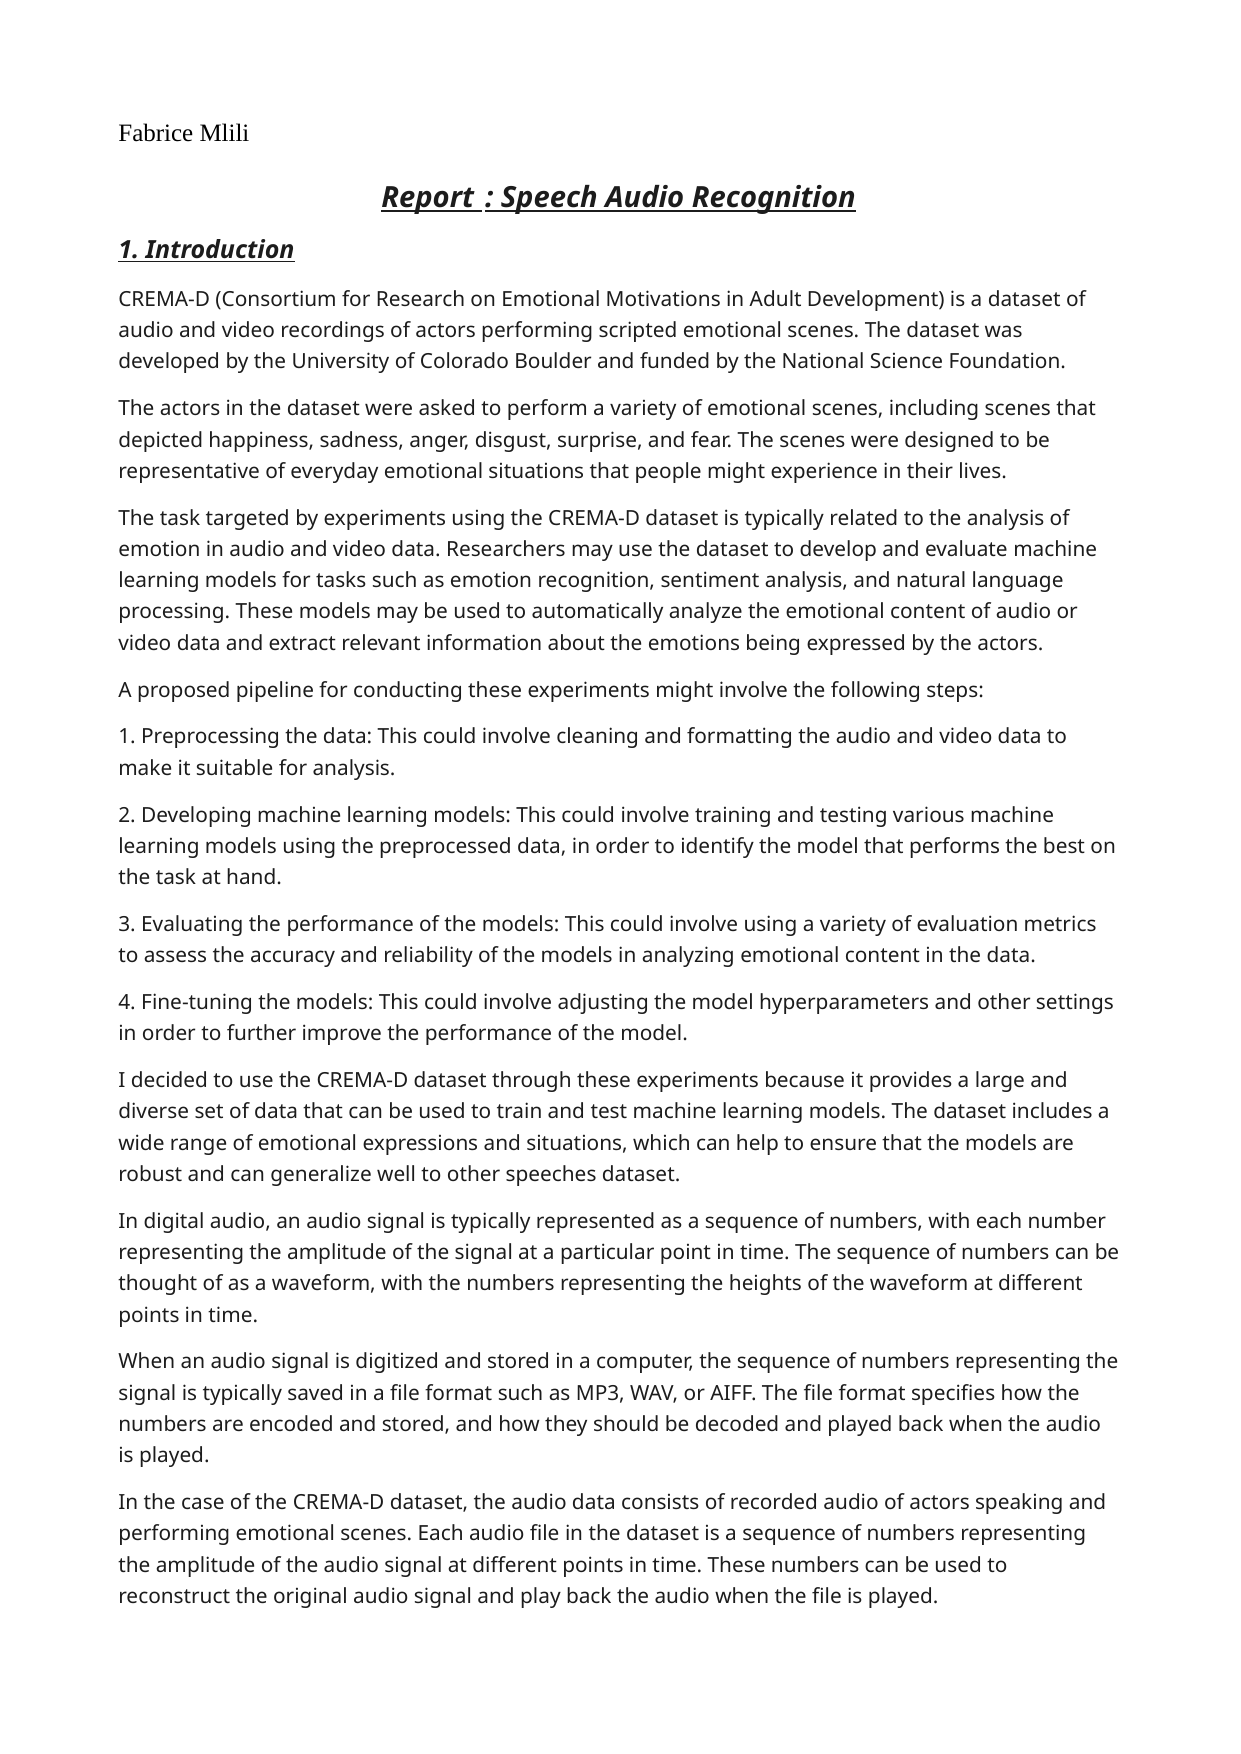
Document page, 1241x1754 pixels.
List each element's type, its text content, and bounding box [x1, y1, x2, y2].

text When an audio signal is digitized and stored in a computer, the sequence of numbers representing the signal is typically saved in a file format such as MP3, WAV, or AIFF. The file format specifies how the numbers are encoded and stored, and how they should be decoded and played back when the audio is played. [118, 1344, 1122, 1469]
text The actors in the dataset were asked to perform a variety of emotional scenes, including scenes that depicted happiness, sadness, anger, disgust, surprise, and fear. The scenes were designed to be representative of everyday emotional situations that people might experience in their lives. [118, 391, 1122, 484]
text In digital audio, an audio signal is typically represented as a sequence of numbers, with each number representing the amplitude of the signal at a particular point in time. The sequence of numbers can be thought of as a waveform, with the numbers representing the heights of the waveform at different points in time. [118, 1203, 1122, 1328]
text 4. Fine-tuning the models: This could involve adjusting the model hyperparameters and other settings in order to further improve the performance of the model. [118, 984, 1122, 1047]
text In the case of the CREMA-D dataset, the audio data consists of recorded audio of actors speaking and performing emotional scenes. Each audio file in the dataset is a sequence of numbers representing the amplitude of the audio signal at different points in time. These numbers can be used to reconstruct the original audio signal and play back the audio when the file is played. [118, 1484, 1122, 1609]
text CREMA-D (Consortium for Research on Emotional Motivations in Adult Development) is a dataset of audio and video recordings of actors performing scripted emotional scenes. The dataset was developed by the University of Colorado Boulder and funded by the National Science Foundation. [118, 281, 1122, 375]
text Report : Speech Audio Recognition [118, 176, 1122, 216]
text 1. Introduction [118, 232, 1122, 266]
text The task targeted by experiments using the CREMA-D dataset is typically related to the analysis of emotion in audio and video data. Researchers may use the dataset to develop and evaluate machine learning models for tasks such as emotion recognition, sentiment analysis, and natural language processing. These models may be used to automatically analyze the emotional content of audio or video data and extract relevant information about the emotions being expressed by the actors. [118, 500, 1122, 656]
text 3. Evaluating the performance of the models: This could involve using a variety of evaluation metrics to assess the accuracy and reliability of the models in analyzing emotional content in the data. [118, 906, 1122, 969]
text 1. Preprocessing the data: This could involve cleaning and formatting the audio and video data to make it suitable for analysis. [118, 719, 1122, 781]
text 2. Developing machine learning models: This could involve training and testing various machine learning models using the preprocessed data, in order to identify the model that performs the best on the task at hand. [118, 797, 1122, 891]
text I decided to use the CREMA-D dataset through these experiments because it provides a large and diverse set of data that can be used to train and test machine learning models. The dataset includes a wide range of emotional expressions and situations, which can help to ensure that the models are robust and can generalize well to other speeches dataset. [118, 1063, 1122, 1188]
text A proposed pipeline for conducting these experiments might involve the following steps: [118, 672, 1122, 703]
